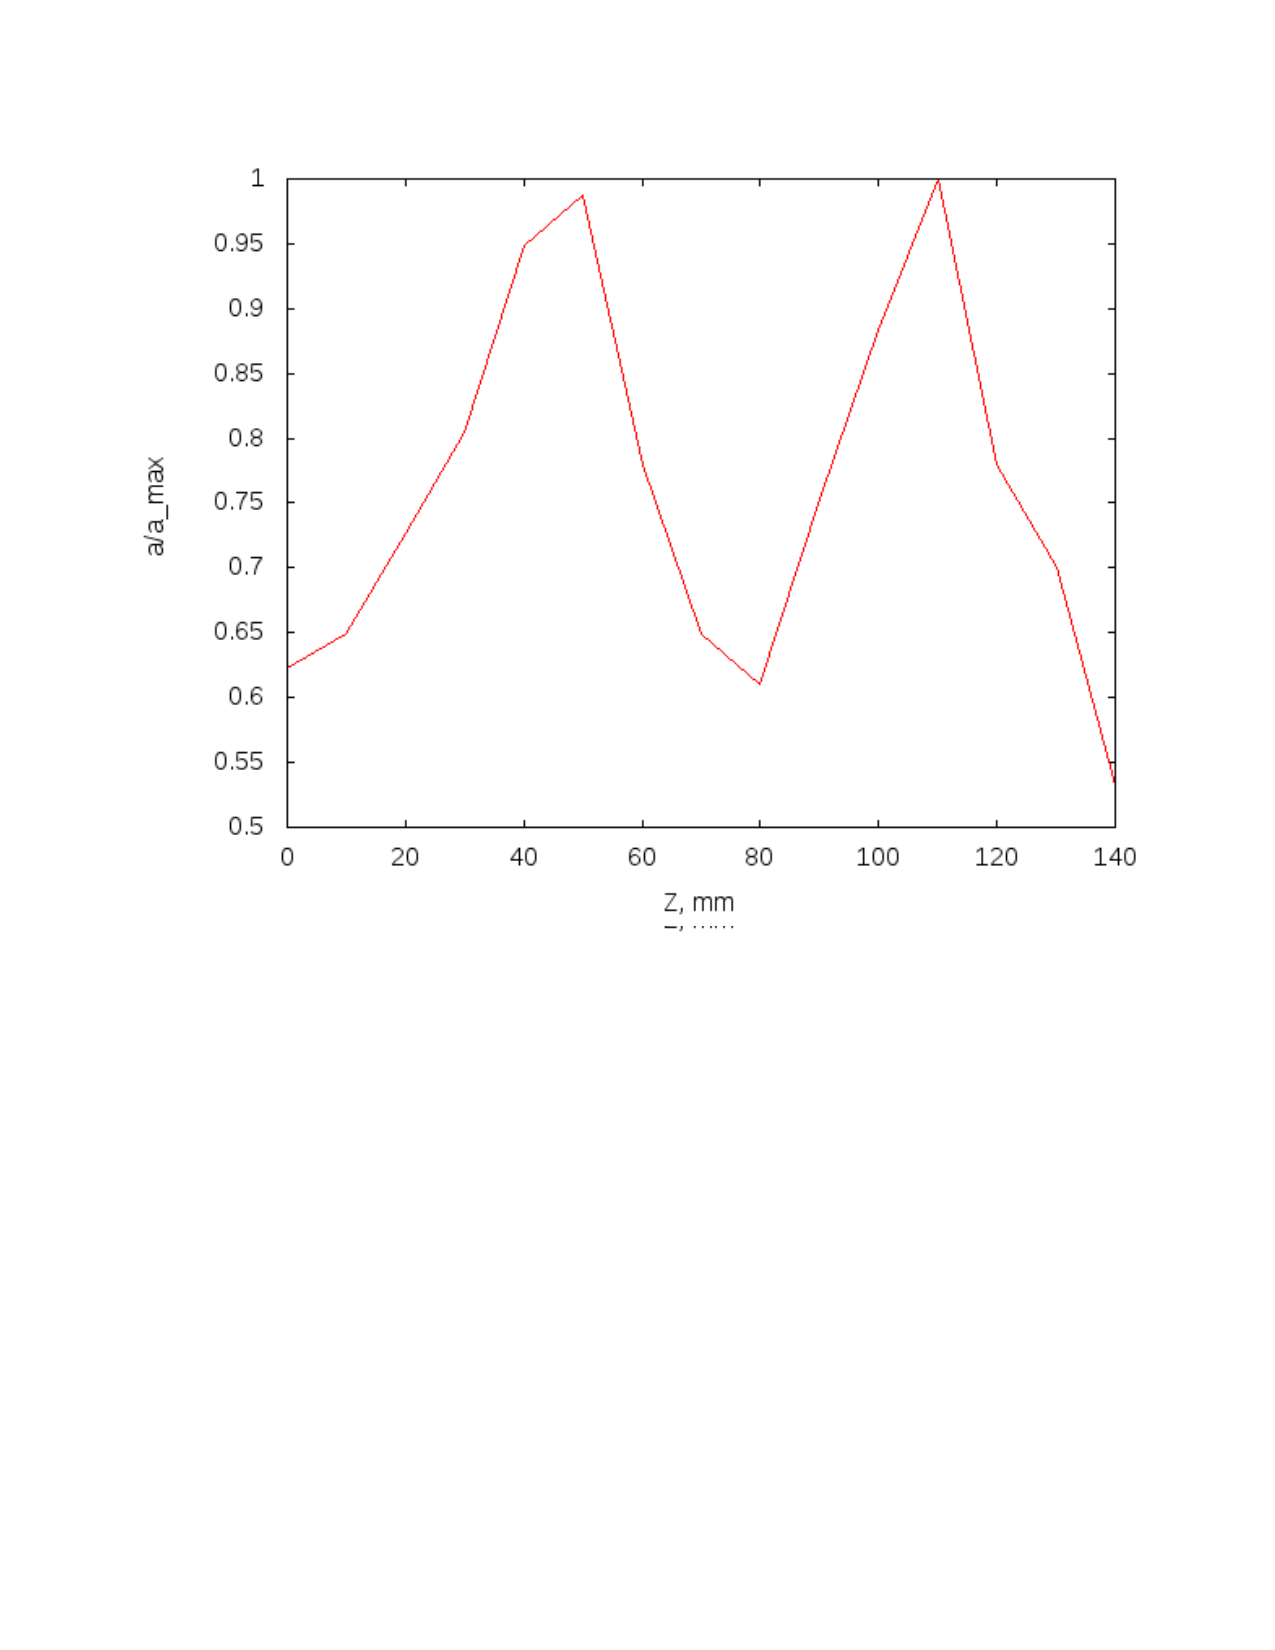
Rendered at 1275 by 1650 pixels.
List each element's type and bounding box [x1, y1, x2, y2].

picture [118, 146, 1157, 943]
